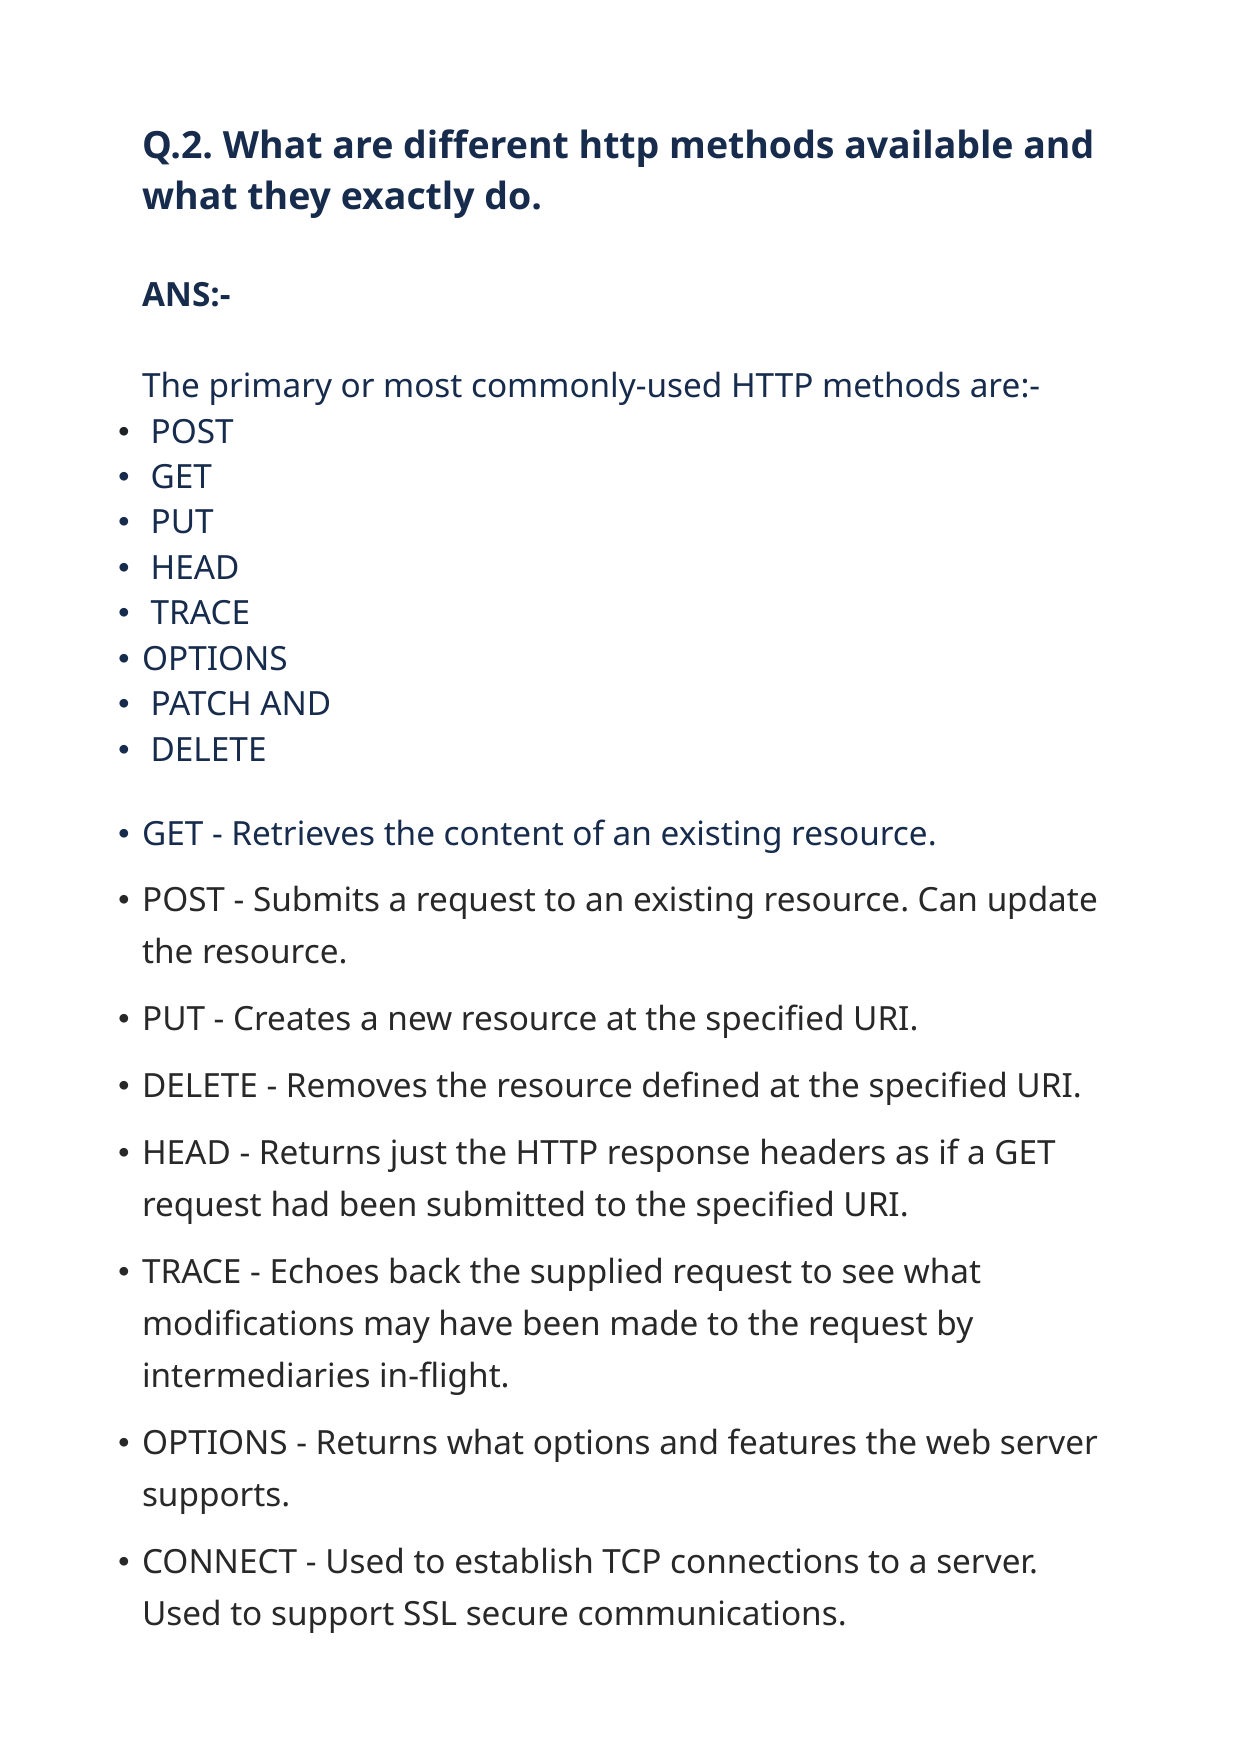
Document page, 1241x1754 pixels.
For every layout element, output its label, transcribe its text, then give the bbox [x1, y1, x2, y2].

list TRACE - Echoes back the supplied request to see what modifications may have been made to the request by intermediaries in-flight. [118, 1247, 1122, 1397]
list HEAD [118, 544, 1122, 589]
list GET - Retrieves the content of an existing resource. [118, 809, 1122, 855]
list POST - Submits a request to an existing resource. Can update the resource. [118, 876, 1122, 974]
list The primary or most commonly-used HTTP methods are:- [118, 362, 1122, 407]
list CONNECT - Used to establish TCP connections to a server. Used to support SSL secure communications. [118, 1538, 1122, 1635]
list OPTIONS - Returns what options and features the web server supports. [118, 1419, 1122, 1516]
list GET [118, 453, 1122, 498]
list ANS:- [118, 271, 1122, 317]
list Q.2. What are different http methods available and what they exactly do. [118, 118, 1122, 220]
list DELETE - Removes the resource defined at the specified URI. [118, 1062, 1122, 1107]
list PATCH AND [118, 680, 1122, 725]
list PUT [118, 498, 1122, 544]
list POST [118, 407, 1122, 453]
list TRACE [118, 589, 1122, 634]
list DELETE [118, 725, 1122, 771]
list HEAD - Returns just the HTTP response headers as if a GET request had been submitted to the specified URI. [118, 1128, 1122, 1226]
list PUT - Creates a new resource at the specified URI. [118, 995, 1122, 1040]
list OPTIONS [118, 634, 1122, 680]
